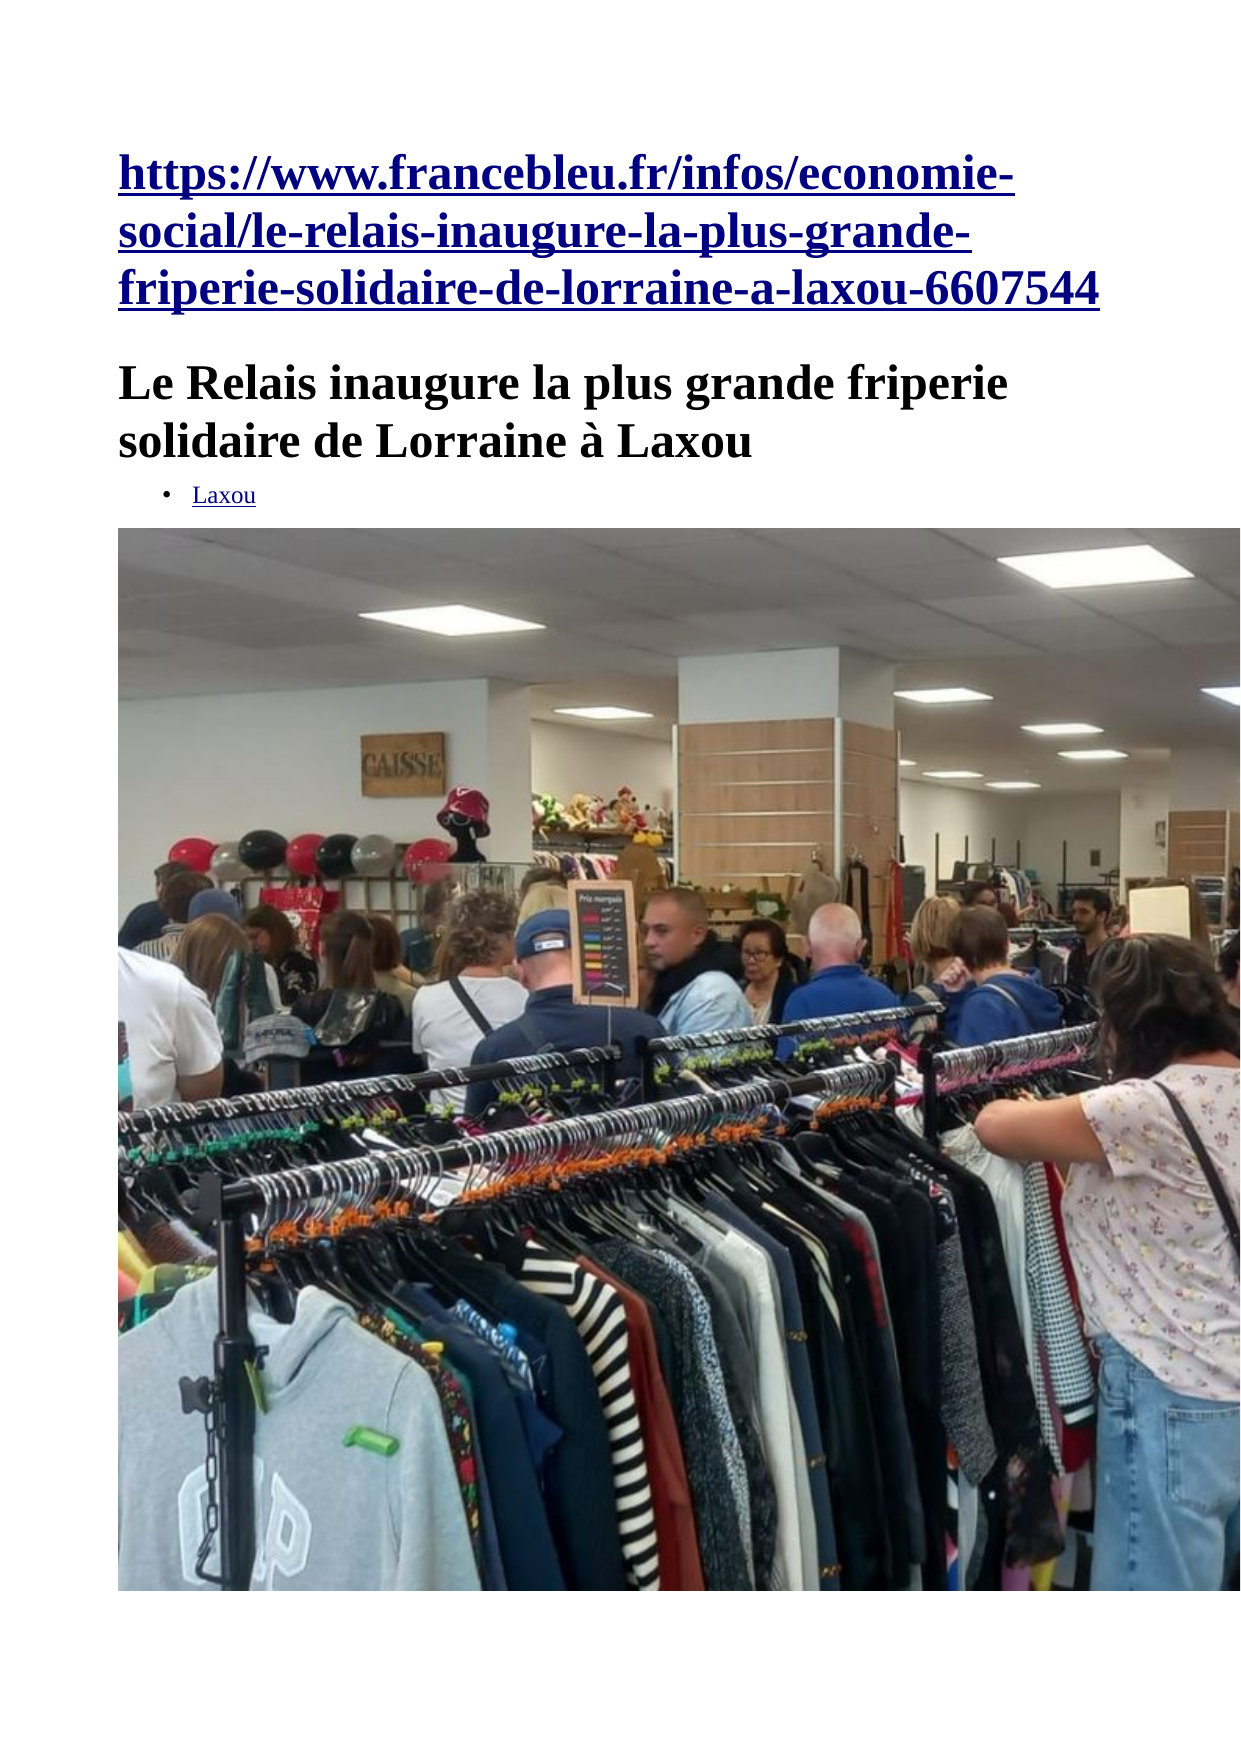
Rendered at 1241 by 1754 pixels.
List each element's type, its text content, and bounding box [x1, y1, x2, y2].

subtitle Le Relais inaugure la plus grande friperie solidaire de Lorraine à Laxou [118, 353, 1122, 468]
list Laxou [162, 481, 1122, 509]
picture [118, 528, 1241, 1591]
subtitle https://www.francebleu.fr/infos/economie-social/le-relais-inaugure-la-plus-grande-friperie-solidaire-de-lorraine-a-laxou-6607544 [118, 143, 1122, 316]
